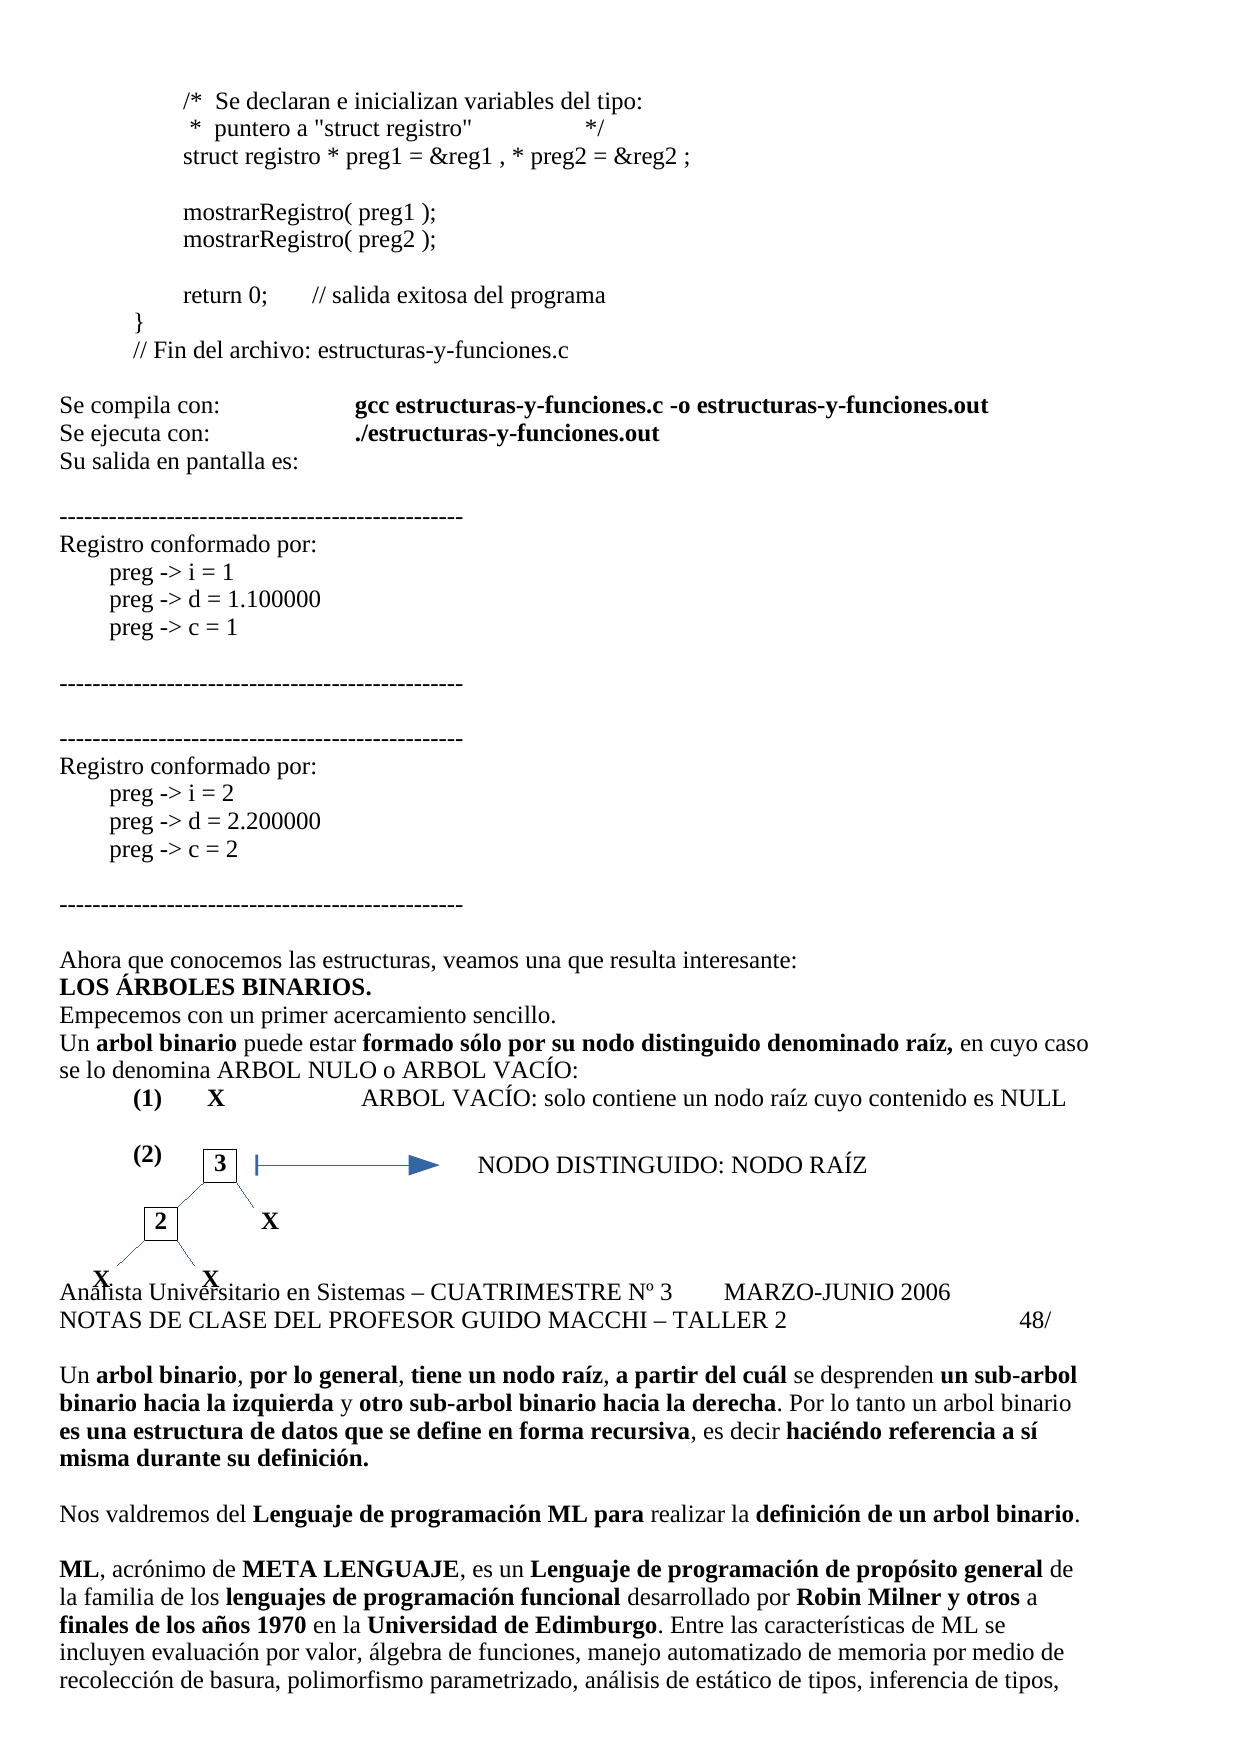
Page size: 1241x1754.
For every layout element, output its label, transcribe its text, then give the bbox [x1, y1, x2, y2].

text (2) [59, 1140, 1093, 1167]
text ------------------------------------------------- [59, 669, 1093, 696]
text preg -> d = 2.200000 [59, 807, 1093, 835]
text NOTAS DE CLASE DEL PROFESOR GUIDO MACCHI – TALLER 2 48/ [59, 1306, 1093, 1334]
text Nos valdremos del Lenguaje de programación ML para realizar la definición de un arbol binario. [59, 1500, 1093, 1528]
text preg -> i = 1 [59, 558, 1093, 586]
text /* Se declaran e inicializan variables del tipo: [59, 87, 1093, 114]
text Un arbol binario puede estar formado sólo por su nodo distinguido denominado raíz, en cuyo caso se lo denomina ARBOL NULO o ARBOL VACÍO: [59, 1029, 1093, 1084]
text preg -> d = 1.100000 [59, 586, 1093, 613]
text Registro conformado por: [59, 752, 1093, 779]
text Ahora que conocemos las estructuras, veamos una que resulta interesante: [59, 946, 1093, 973]
text Analista Universitario en Sistemas – CUATRIMESTRE Nº 3 MARZO-JUNIO 2006 [59, 1278, 1093, 1306]
text Registro conformado por: [59, 530, 1093, 558]
text ------------------------------------------------- [59, 890, 1093, 918]
text Se ejecuta con: ./estructuras-y-funciones.out [59, 419, 1093, 447]
text los árboles binarios. [59, 973, 1093, 1001]
text Empecemos con un primer acercamiento sencillo. [59, 1001, 1093, 1029]
text Se compila con: gcc estructuras-y-funciones.c -o estructuras-y-funciones.out [59, 392, 1093, 419]
text // Fin del archivo: estructuras-y-funciones.c [59, 336, 1093, 364]
text Su salida en pantalla es: [59, 447, 1093, 475]
text preg -> c = 2 [59, 835, 1093, 863]
text * puntero a "struct registro" */ [59, 114, 1093, 142]
text ML, acrónimo de META LENGUAJE, es un Lenguaje de programación de propósito general de la familia de los lenguajes de programación funcional desarrollado por Robin Milner y otros a finales de los años 1970 en la Universidad de Edimburgo. Entre las características de ML se incluyen evaluación por valor, álgebra de funciones, manejo automatizado de memoria por medio de recolección de basura, polimorfismo parametrizado, análisis de estático de tipos, inferencia de tipos, [59, 1555, 1093, 1694]
text mostrarRegistro( preg1 ); [59, 198, 1093, 225]
text (1) X ARBOL VACÍO: solo contiene un nodo raíz cuyo contenido es NULL [59, 1084, 1093, 1112]
text ------------------------------------------------- [59, 502, 1093, 530]
text } [59, 308, 1093, 336]
text mostrarRegistro( preg2 ); [59, 225, 1093, 253]
text preg -> i = 2 [59, 779, 1093, 807]
text Un arbol binario, por lo general, tiene un nodo raíz, a partir del cuál se desprenden un sub-arbol binario hacia la izquierda y otro sub-arbol binario hacia la derecha. Por lo tanto un arbol binario es una estructura de datos que se define en forma recursiva, es decir haciéndo referencia a sí misma durante su definición. [59, 1361, 1093, 1472]
text ------------------------------------------------- [59, 724, 1093, 752]
text struct registro * preg1 = &reg1 , * preg2 = &reg2 ; [59, 142, 1093, 170]
text preg -> c = 1 [59, 613, 1093, 641]
text return 0; // salida exitosa del programa [59, 281, 1093, 308]
